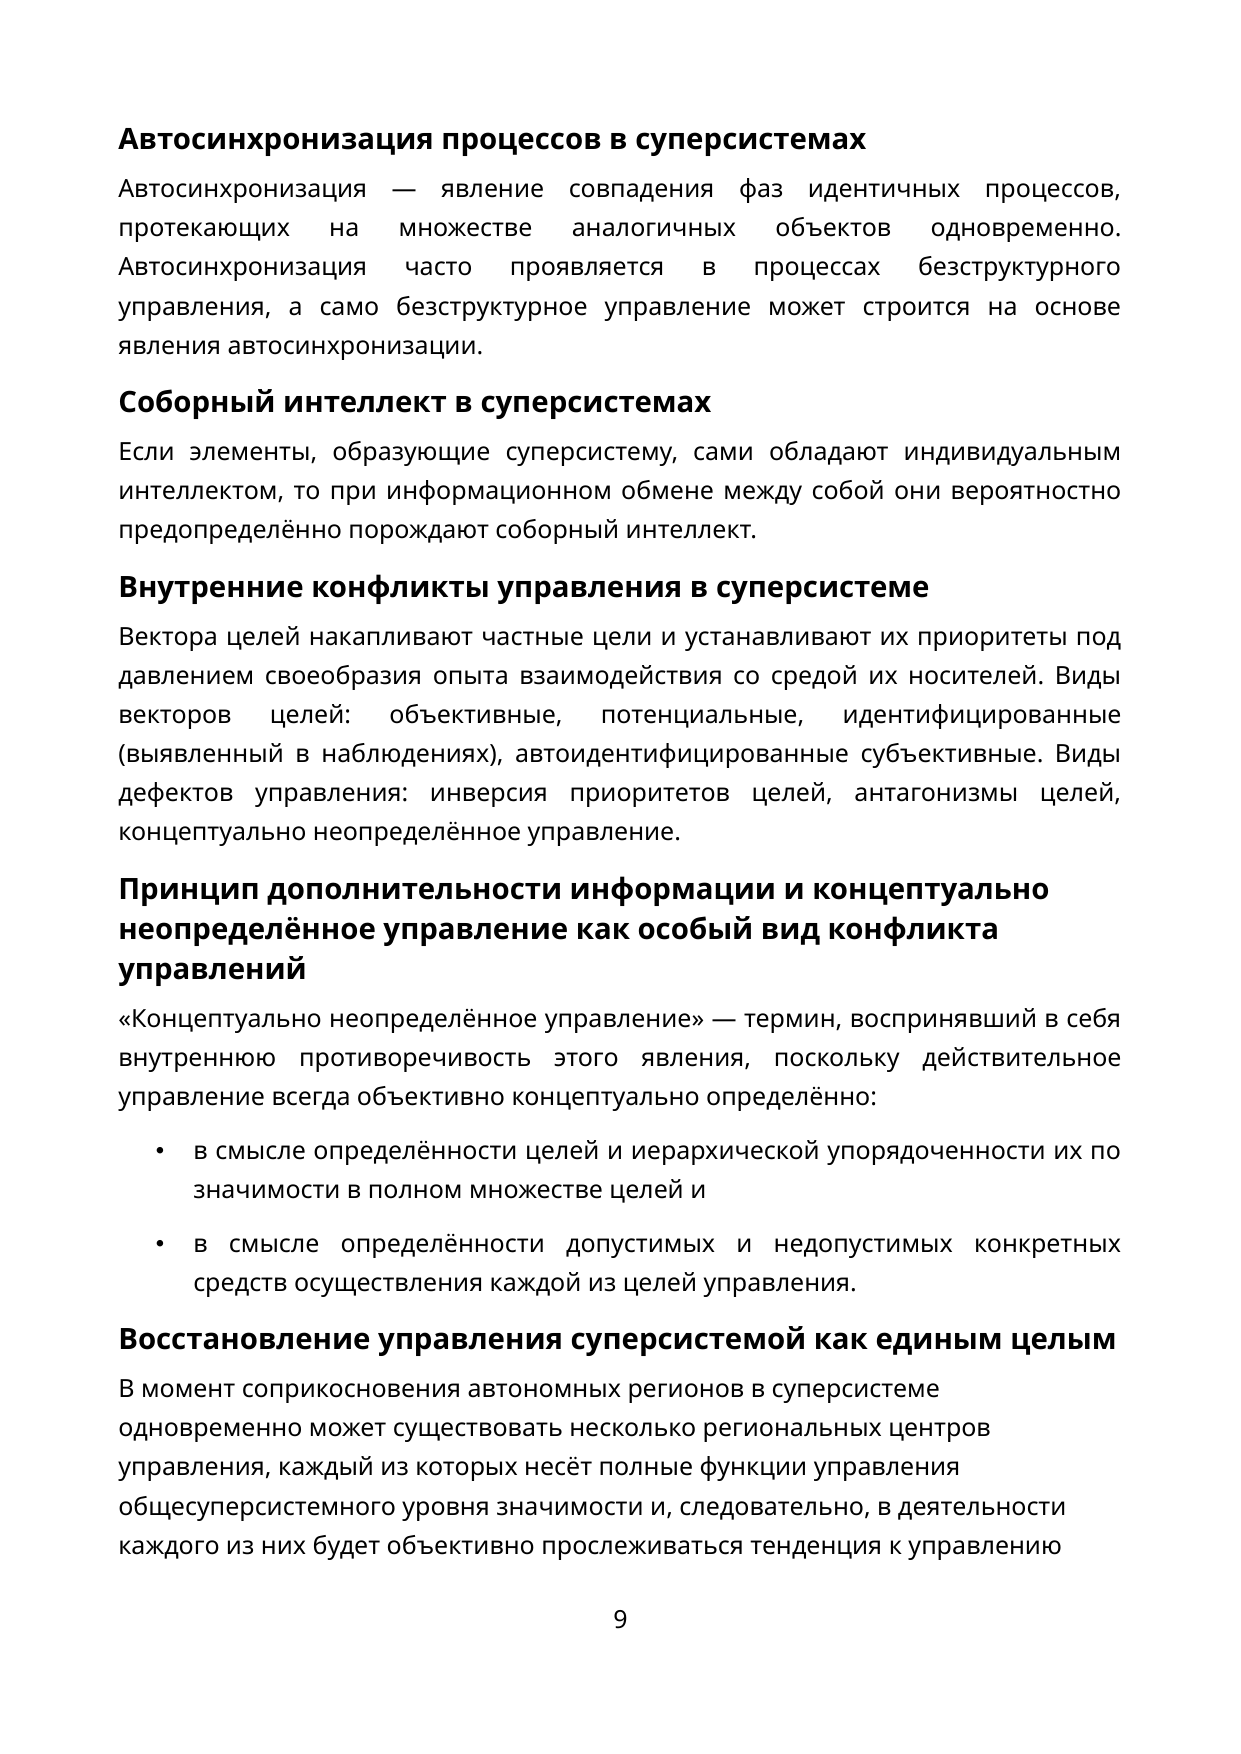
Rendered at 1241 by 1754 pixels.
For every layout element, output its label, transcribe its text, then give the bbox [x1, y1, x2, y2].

list в смысле определённости целей и иерархической упорядоченности их по значимости в полном множестве целей и [156, 1132, 1122, 1206]
subtitle Восстановление управления суперсистемой как единым целым [118, 1318, 1122, 1358]
subtitle Принцип дополнительности информации и концептуально неопределённое управление как особый вид конфликта управлений [118, 868, 1122, 988]
subtitle Внутренние конфликты управления в суперсистеме [118, 566, 1122, 606]
subtitle Автосинхронизация процессов в суперсистемах [118, 118, 1122, 158]
list в смысле определённости допустимых и недопустимых конкретных средств осуществления каждой из целей управления. [156, 1225, 1122, 1298]
text «Концептуально неопределённое управление» — термин, воспринявший в себя внутреннюю противоречивость этого явления, поскольку действительное управление всегда объективно концептуально определённо: [118, 1000, 1122, 1113]
text Автосинхронизация — явление совпадения фаз идентичных процессов, протекающих на множестве аналогичных объектов одновременно. Автосинхронизация часто проявляется в процессах безструктурного управления, а само безструктурное управление может строится на основе явления автосинхронизации. [118, 171, 1122, 361]
text В момент соприкосновения автономных регионов в суперсистеме одновременно может существовать несколько региональных центров управления, каждый из которых несёт полные функции управления общесуперсистемного уровня значимости и, следовательно, в деятельности каждого из них будет объективно прослеживаться тенденция к управлению [118, 1371, 1122, 1561]
subtitle Соборный интеллект в суперсистемах [118, 381, 1122, 421]
text Вектора целей накапливают частные цели и устанавливают их приоритеты под давлением своеобразия опыта взаимодействия со средой их носителей. Виды векторов целей: объективные, потенциальные, идентифицированные (выявленный в наблюдениях), автоидентифицированные субъективные. Виды дефектов управления: инверсия приоритетов целей, антагонизмы целей, концептуально неопределённое управление. [118, 618, 1122, 848]
text Если элементы, образующие суперсистему, сами обладают индивидуальным интеллектом, то при информационном обмене между собой они вероятностно предопределённо порождают соборный интеллект. [118, 433, 1122, 546]
